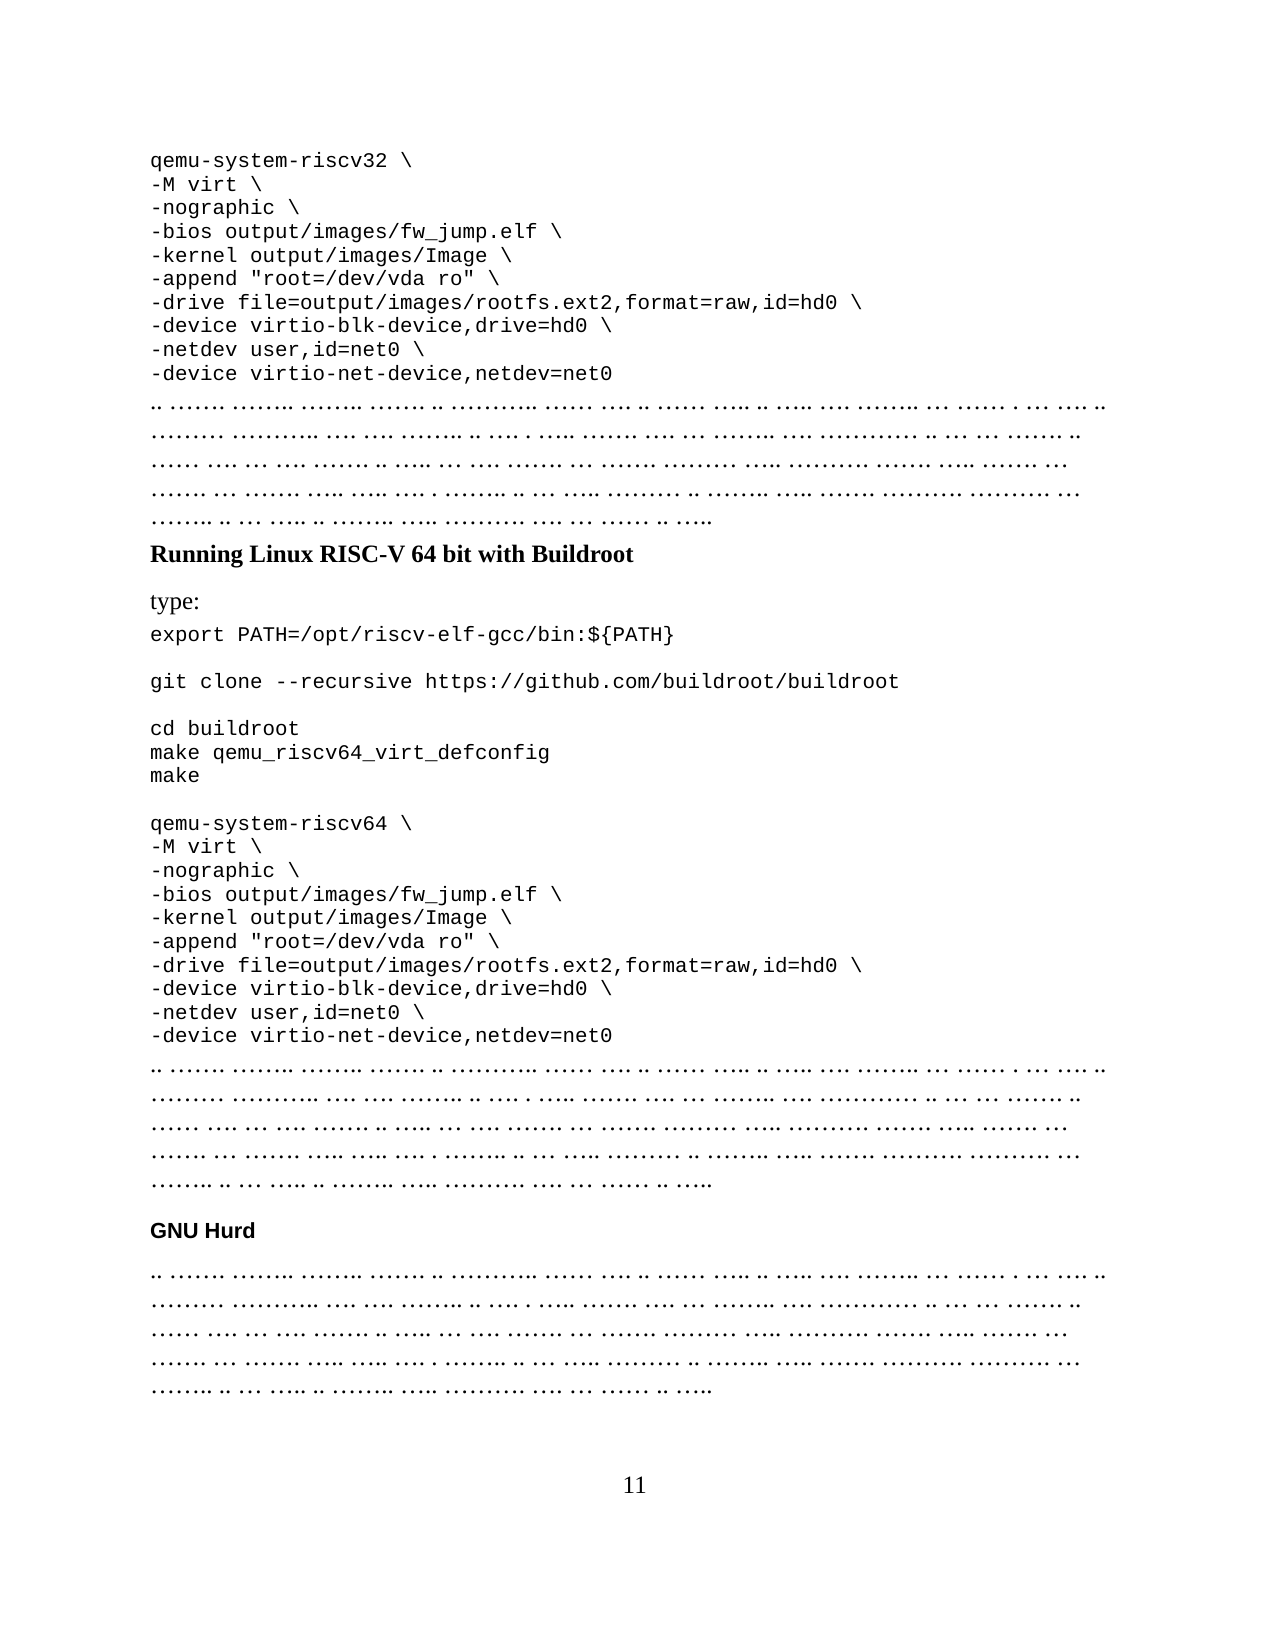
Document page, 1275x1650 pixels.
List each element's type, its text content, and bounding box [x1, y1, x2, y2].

text -M virt \ [150, 836, 1125, 860]
text -device virtio-net-device,netdev=net0 [150, 1026, 1125, 1049]
subtitle GNU Hurd [150, 1218, 1125, 1243]
text .. ……. …….. …….. ……. .. ……….. …… …. .. …… ….. .. ….. …. …….. … …… . … …. .. ……… ……….. …. …. …….. .. …. . ….. ……. …. … …….. …. ………… .. … … ……. .. …… …. … …. ……. .. ….. … …. ……. … ……. ……… ….. ………. ……. ….. ……. … ……. … ……. ….. ….. …. . …….. .. … ….. ……… .. …….. ….. ……. ………. ………. … …….. .. … ….. .. …….. ….. ………. …. … …… .. ….. [150, 1256, 1125, 1399]
text .. ……. …….. …….. ……. .. ……….. …… …. .. …… ….. .. ….. …. …….. … …… . … …. .. ……… ……….. …. …. …….. .. …. . ….. ……. …. … …….. …. ………… .. … … ……. .. …… …. … …. ……. .. ….. … …. ……. … ……. ……… ….. ………. ……. ….. ……. … ……. … ……. ….. ….. …. . …….. .. … ….. ……… .. …….. ….. ……. ………. ………. … …….. .. … ….. .. …….. ….. ………. …. … …… .. ….. [150, 386, 1125, 530]
text -drive file=output/images/rootfs.ext2,format=raw,id=hd0 \ [150, 954, 1125, 978]
text cd buildroot [150, 718, 1125, 742]
text git clone --recursive https://github.com/buildroot/buildroot [150, 671, 1125, 694]
text export PATH=/opt/riscv-elf-gcc/bin:${PATH} [150, 623, 1125, 647]
text Running Linux RISC-V 64 bit with Buildroot [150, 539, 1125, 568]
text type: [150, 586, 1125, 614]
text -bios output/images/fw_jump.elf \ [150, 221, 1125, 244]
text -nographic \ [150, 197, 1125, 221]
text -bios output/images/fw_jump.elf \ [150, 884, 1125, 907]
text -append "root=/dev/vda ro" \ [150, 931, 1125, 954]
text -nographic \ [150, 860, 1125, 884]
text -append "root=/dev/vda ro" \ [150, 268, 1125, 292]
text make qemu_riscv64_virt_defconfig [150, 742, 1125, 765]
text -netdev user,id=net0 \ [150, 1002, 1125, 1026]
text qemu-system-riscv32 \ [150, 150, 1125, 174]
text -M virt \ [150, 174, 1125, 197]
text qemu-system-riscv64 \ [150, 813, 1125, 836]
text make [150, 765, 1125, 789]
text -device virtio-blk-device,drive=hd0 \ [150, 978, 1125, 1002]
text -kernel output/images/Image \ [150, 244, 1125, 268]
text -kernel output/images/Image \ [150, 907, 1125, 931]
text -drive file=output/images/rootfs.ext2,format=raw,id=hd0 \ [150, 292, 1125, 316]
text -netdev user,id=net0 \ [150, 339, 1125, 363]
text -device virtio-blk-device,drive=hd0 \ [150, 316, 1125, 339]
text -device virtio-net-device,netdev=net0 [150, 363, 1125, 386]
text .. ……. …….. …….. ……. .. ……….. …… …. .. …… ….. .. ….. …. …….. … …… . … …. .. ……… ……….. …. …. …….. .. …. . ….. ……. …. … …….. …. ………… .. … … ……. .. …… …. … …. ……. .. ….. … …. ……. … ……. ……… ….. ………. ……. ….. ……. … ……. … ……. ….. ….. …. . …….. .. … ….. ……… .. …….. ….. ……. ………. ………. … …….. .. … ….. .. …….. ….. ………. …. … …… .. ….. [150, 1049, 1125, 1193]
